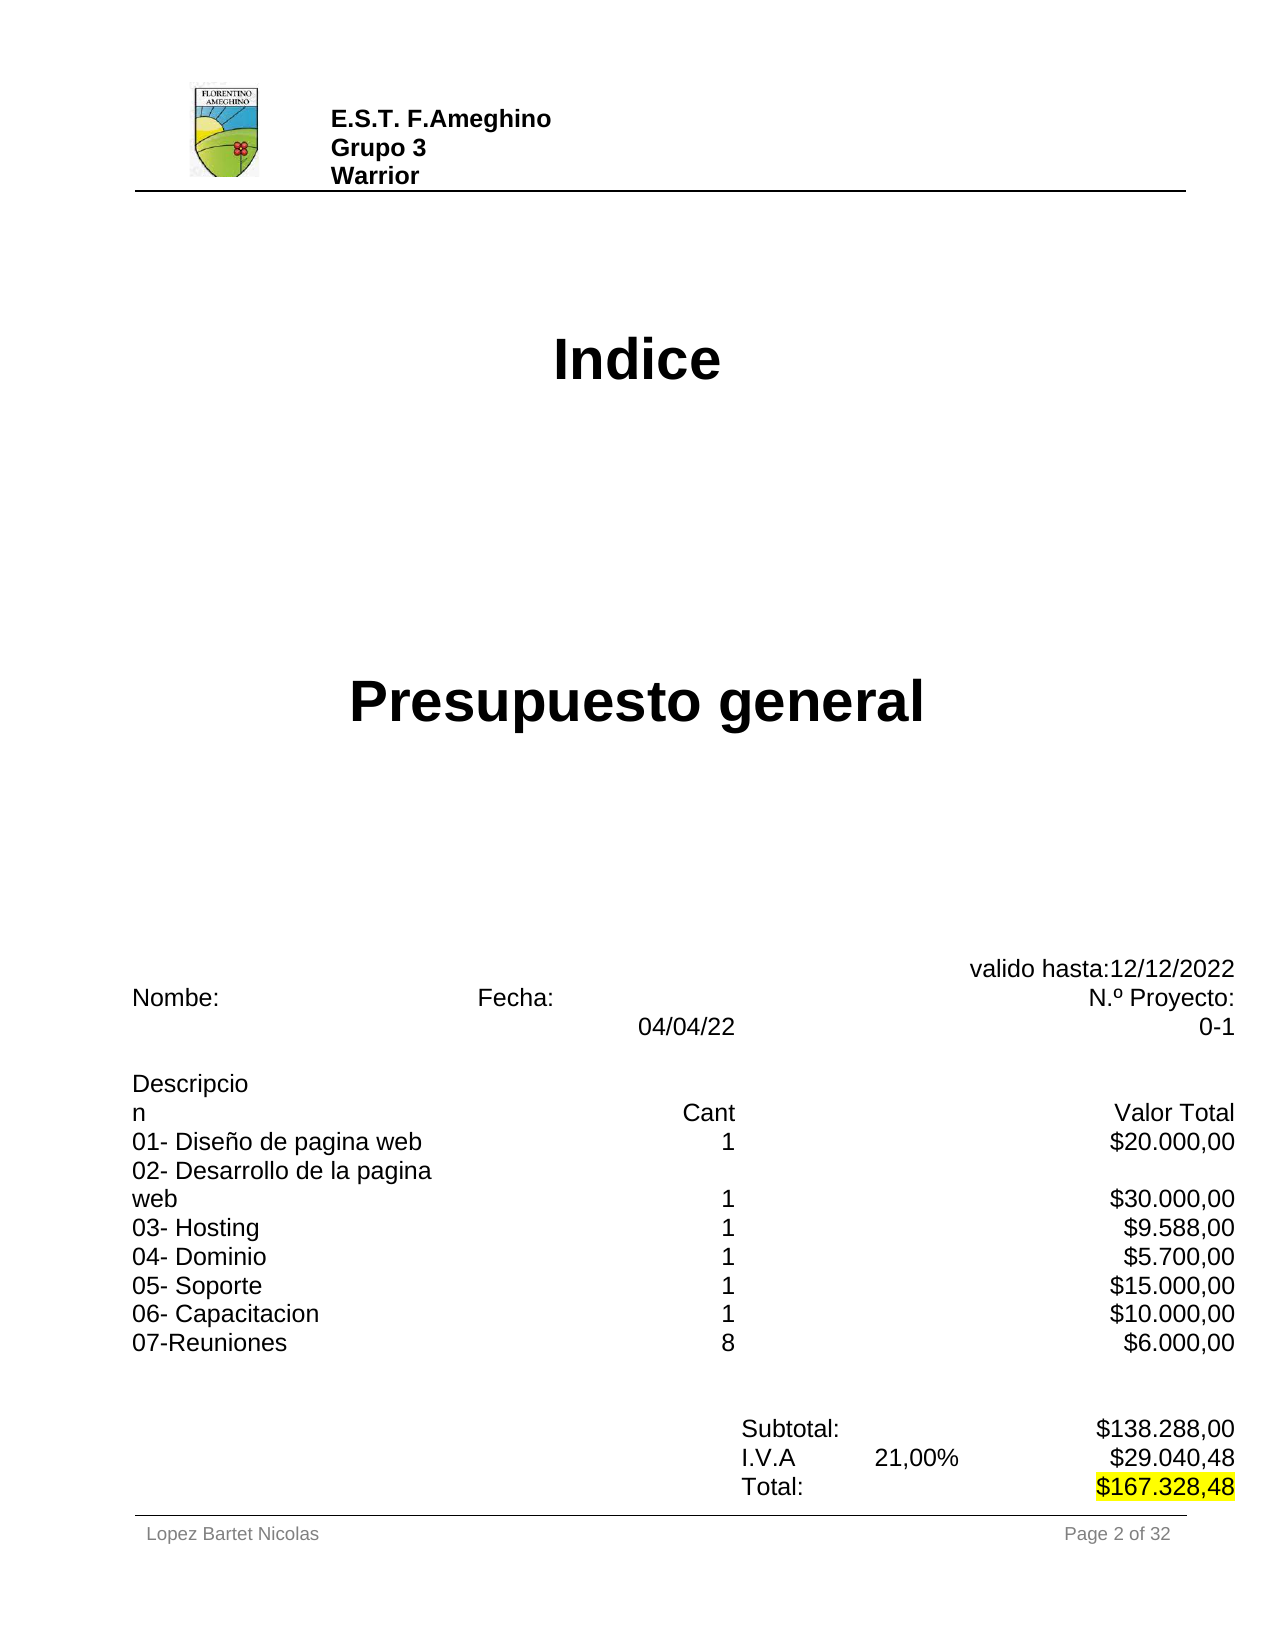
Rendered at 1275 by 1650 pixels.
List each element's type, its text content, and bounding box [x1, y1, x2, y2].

table_cell [738, 1328, 867, 1357]
table_cell N.º Proyecto: [962, 983, 1238, 1012]
table_cell Total: [738, 1472, 867, 1501]
table_cell 02- Desarrollo de la pagina web [129, 1156, 474, 1213]
table_cell $10.000,00 [962, 1300, 1238, 1328]
table_cell 04/04/22 [474, 1012, 738, 1041]
table_cell Nombe: [129, 983, 252, 1012]
title Presupuesto general [135, 667, 1140, 734]
table_cell $20.000,00 [962, 1127, 1238, 1156]
table_cell [253, 1357, 474, 1386]
table_cell [867, 1271, 962, 1299]
table_cell 1 [474, 1242, 738, 1271]
table_cell Valor Total [962, 1070, 1238, 1127]
table_cell $5.700,00 [962, 1242, 1238, 1271]
picture [189, 82, 260, 177]
table_cell [129, 1472, 252, 1501]
table_cell [129, 1443, 252, 1472]
table_cell [474, 1386, 738, 1414]
table_cell [253, 897, 474, 926]
table_cell 1 [474, 1127, 738, 1156]
table_cell [867, 1012, 962, 1041]
table_cell [129, 1386, 252, 1414]
table_cell 1 [474, 1300, 738, 1328]
table_cell [738, 1357, 867, 1386]
table_cell [474, 1357, 738, 1386]
table_cell $6.000,00 [962, 1328, 1238, 1357]
table_cell 1 [474, 1271, 738, 1299]
table_cell [474, 897, 738, 926]
table_cell [253, 955, 474, 983]
table_cell [867, 1328, 962, 1357]
table_cell [738, 1300, 867, 1328]
table_cell [867, 1070, 962, 1127]
table_cell 1 [474, 1213, 738, 1242]
table_cell [738, 1012, 867, 1041]
table_cell [867, 1472, 962, 1501]
table_cell [474, 1415, 738, 1443]
table_cell [129, 955, 252, 983]
table_cell [867, 1357, 962, 1386]
table_cell $167.328,48 [962, 1472, 1238, 1501]
table_cell Subtotal: [738, 1415, 867, 1443]
table_cell 07-Reuniones [129, 1328, 474, 1357]
table_cell [253, 1386, 474, 1414]
table_cell [474, 1472, 738, 1501]
table_cell [962, 897, 1238, 926]
table_cell [129, 1357, 252, 1386]
table_cell [867, 1386, 962, 1414]
table_cell $9.588,00 [962, 1213, 1238, 1242]
table_cell 21,00% [867, 1443, 962, 1472]
table_cell [867, 1156, 962, 1213]
table_cell 01- Diseño de pagina web [129, 1127, 474, 1156]
table_cell Descripcion [129, 1070, 252, 1127]
table_cell [253, 1070, 474, 1127]
table_cell [867, 1213, 962, 1242]
table_cell [129, 1041, 1238, 1069]
table_cell [867, 1300, 962, 1328]
table_cell $138.288,00 [962, 1415, 1238, 1443]
table_cell [253, 983, 474, 1012]
table_cell [129, 926, 1238, 954]
table_cell 04- Dominio [129, 1242, 474, 1271]
table_header [253, 794, 1238, 897]
table_cell [129, 1415, 252, 1443]
table_cell 1 [474, 1156, 738, 1213]
table_cell [962, 1357, 1238, 1386]
table_cell [738, 1127, 867, 1156]
table_cell [129, 1012, 474, 1041]
title Indice [135, 324, 1140, 391]
table_cell [738, 1213, 867, 1242]
table_cell [738, 897, 867, 926]
table_cell [253, 1415, 474, 1443]
table_cell [253, 1443, 474, 1472]
table_cell [867, 983, 962, 1012]
table_cell [738, 1242, 867, 1271]
table_cell valido hasta:12/12/2022 [474, 955, 1238, 983]
table_cell [738, 983, 867, 1012]
table_cell [867, 897, 962, 926]
table_cell $30.000,00 [962, 1156, 1238, 1213]
table_cell [738, 1156, 867, 1213]
table_cell 0-1 [962, 1012, 1238, 1041]
table_cell I.V.A [738, 1443, 867, 1472]
table_cell [867, 1127, 962, 1156]
table_cell [867, 1242, 962, 1271]
table_header [129, 794, 252, 897]
table_cell 05- Soporte [129, 1271, 474, 1299]
table_cell [738, 1070, 867, 1127]
table_cell [962, 1386, 1238, 1414]
table_cell [474, 1443, 738, 1472]
table_cell 03- Hosting [129, 1213, 474, 1242]
table_cell $15.000,00 [962, 1271, 1238, 1299]
table_cell [129, 897, 252, 926]
table_cell Cant [474, 1070, 738, 1127]
table_cell [738, 1386, 867, 1414]
table_cell Fecha: [474, 983, 738, 1012]
table_cell [738, 1271, 867, 1299]
table_cell [867, 1415, 962, 1443]
table_cell [253, 1472, 474, 1501]
table_cell $29.040,48 [962, 1443, 1238, 1472]
table_cell 06- Capacitacion [129, 1300, 474, 1328]
table_cell 8 [474, 1328, 738, 1357]
